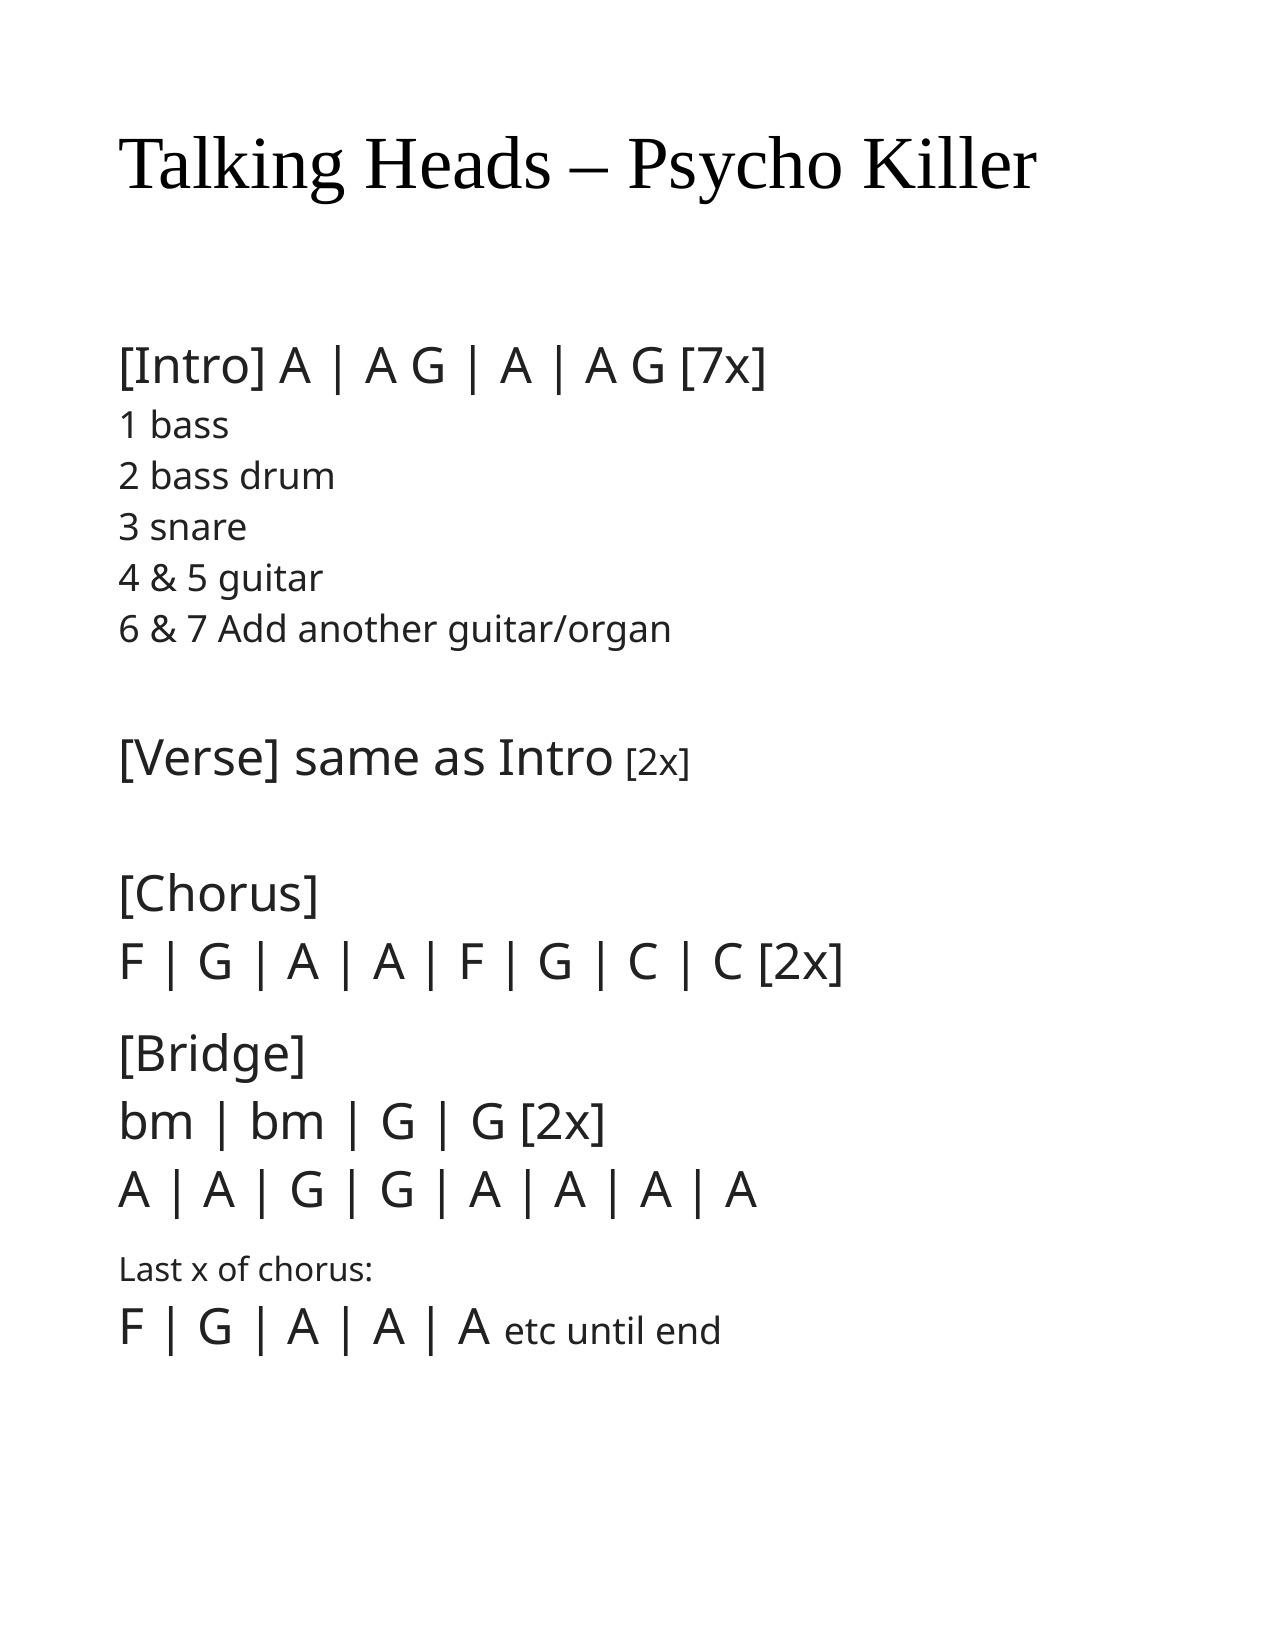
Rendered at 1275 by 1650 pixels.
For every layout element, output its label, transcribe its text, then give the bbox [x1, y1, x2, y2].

text [Verse] same as Intro [2x] [118, 721, 1157, 789]
text 4 & 5 guitar [118, 551, 1157, 602]
text Talking Heads – Psycho Killer [118, 118, 1157, 204]
text A | A | G | G | A | A | A | A [118, 1154, 1157, 1222]
text [Chorus] [118, 858, 1157, 926]
text [Bridge] [118, 1018, 1157, 1086]
text F | G | A | A | F | G | C | C [2x] [118, 926, 1157, 994]
text 6 & 7 Add another guitar/organ [118, 602, 1157, 653]
text 2 bass drum [118, 449, 1157, 500]
text [Intro] A | A G | A | A G [7x] [118, 330, 1157, 398]
text 1 bass [118, 398, 1157, 449]
text F | G | A | A | A etc until end [118, 1291, 1157, 1359]
text bm | bm | G | G [2x] [118, 1086, 1157, 1154]
text Last x of chorus: [118, 1246, 1157, 1291]
text 3 snare [118, 500, 1157, 551]
